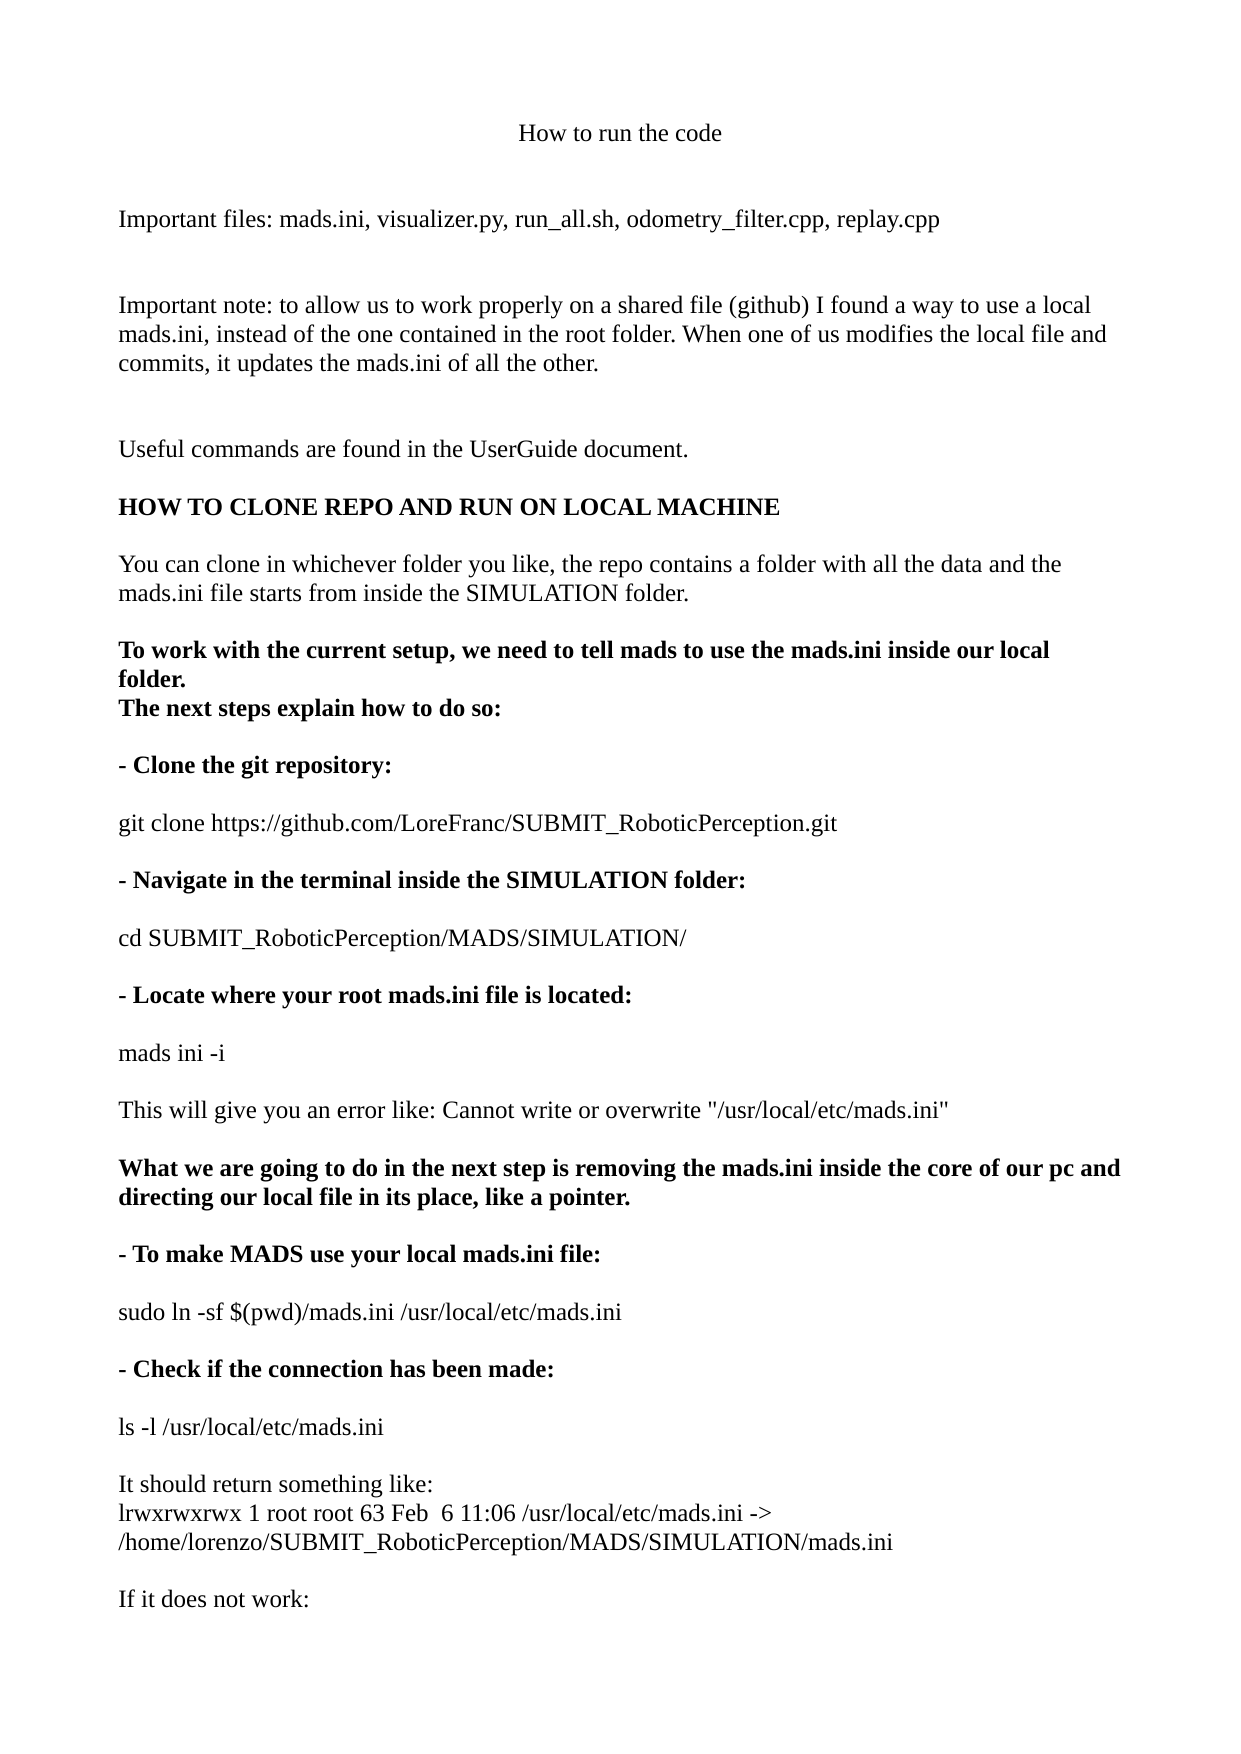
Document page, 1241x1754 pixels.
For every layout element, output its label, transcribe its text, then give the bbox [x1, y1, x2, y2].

text Useful commands are found in the UserGuide document. HOW TO CLONE REPO AND RUN ON LOCAL MACHINE [118, 434, 1122, 521]
text lrwxrwxrwx 1 root root 63 Feb 6 11:06 /usr/local/etc/mads.ini -> /home/lorenzo/SUBMIT_RoboticPerception/MADS/SIMULATION/mads.ini [118, 1498, 1122, 1556]
text - Clone the git repository: [118, 751, 1122, 779]
text cd SUBMIT_RoboticPerception/MADS/SIMULATION/ [118, 923, 1122, 952]
text mads ini -i [118, 1038, 1122, 1067]
text - Locate where your root mads.ini file is located: [118, 981, 1122, 1009]
text You can clone in whichever folder you like, the repo contains a folder with all the data and the mads.ini file starts from inside the SIMULATION folder. [118, 549, 1122, 607]
text - Check if the connection has been made: [118, 1354, 1122, 1383]
text Important files: mads.ini, visualizer.py, run_all.sh, odometry_filter.cpp, replay.cpp [118, 204, 1122, 233]
text The next steps explain how to do so: [118, 693, 1122, 722]
text Important note: to allow us to work properly on a shared file (github) I found a way to use a local mads.ini, instead of the one contained in the root folder. When one of us modifies the local file and commits, it updates the mads.ini of all the other. [118, 291, 1122, 377]
text It should return something like: [118, 1469, 1122, 1498]
text ls -l /usr/local/etc/mads.ini [118, 1412, 1122, 1441]
text If it does not work: [118, 1584, 1122, 1613]
text This will give you an error like: Cannot write or overwrite "/usr/local/etc/mads.ini" [118, 1096, 1122, 1124]
text - Navigate in the terminal inside the SIMULATION folder: [118, 866, 1122, 894]
text sudo ln -sf $(pwd)/mads.ini /usr/local/etc/mads.ini [118, 1297, 1122, 1326]
text git clone https://github.com/LoreFranc/SUBMIT_RoboticPerception.git [118, 808, 1122, 837]
text How to run the code [118, 118, 1122, 147]
text - To make MADS use your local mads.ini file: [118, 1239, 1122, 1268]
text To work with the current setup, we need to tell mads to use the mads.ini inside our local folder. [118, 636, 1122, 693]
text What we are going to do in the next step is removing the mads.ini inside the core of our pc and directing our local file in its place, like a pointer. [118, 1153, 1122, 1211]
